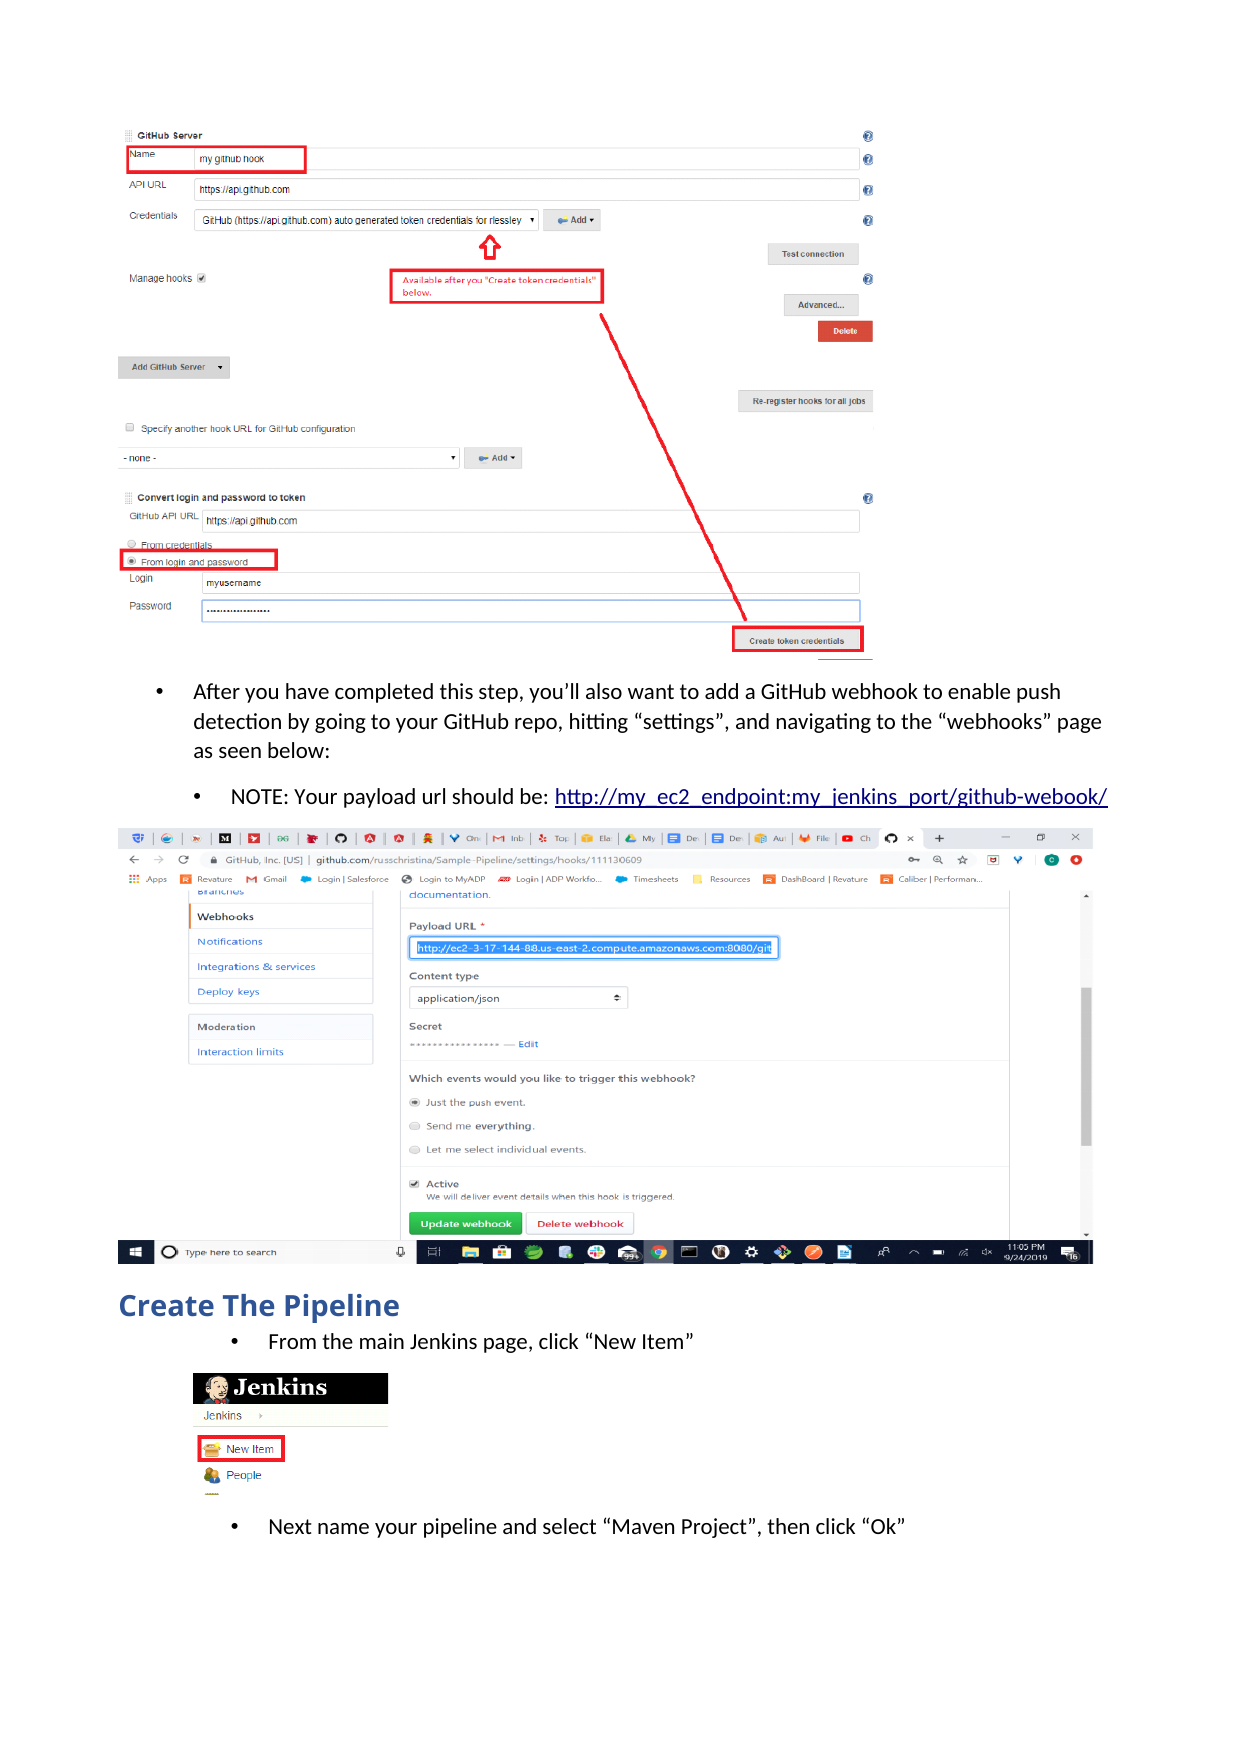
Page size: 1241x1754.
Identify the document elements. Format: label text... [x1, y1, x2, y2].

list From the main Jenkins page, click “New Item” [231, 1327, 1122, 1355]
list After you have completed this step, you’ll also want to add a GitHub webhook to enable push detection by going to your GitHub repo, hitting “settings”, and navigating to the “webhooks” page as seen below: [156, 677, 1122, 764]
list NOTE: Your payload url should be: http://my_ec2_endpoint:my_jenkins_port/github-webook/ [193, 782, 1122, 810]
text Create The Pipeline [118, 1285, 1122, 1325]
list Next name your pipeline and select “Maven Project”, then click “Ok” [231, 1512, 1122, 1540]
